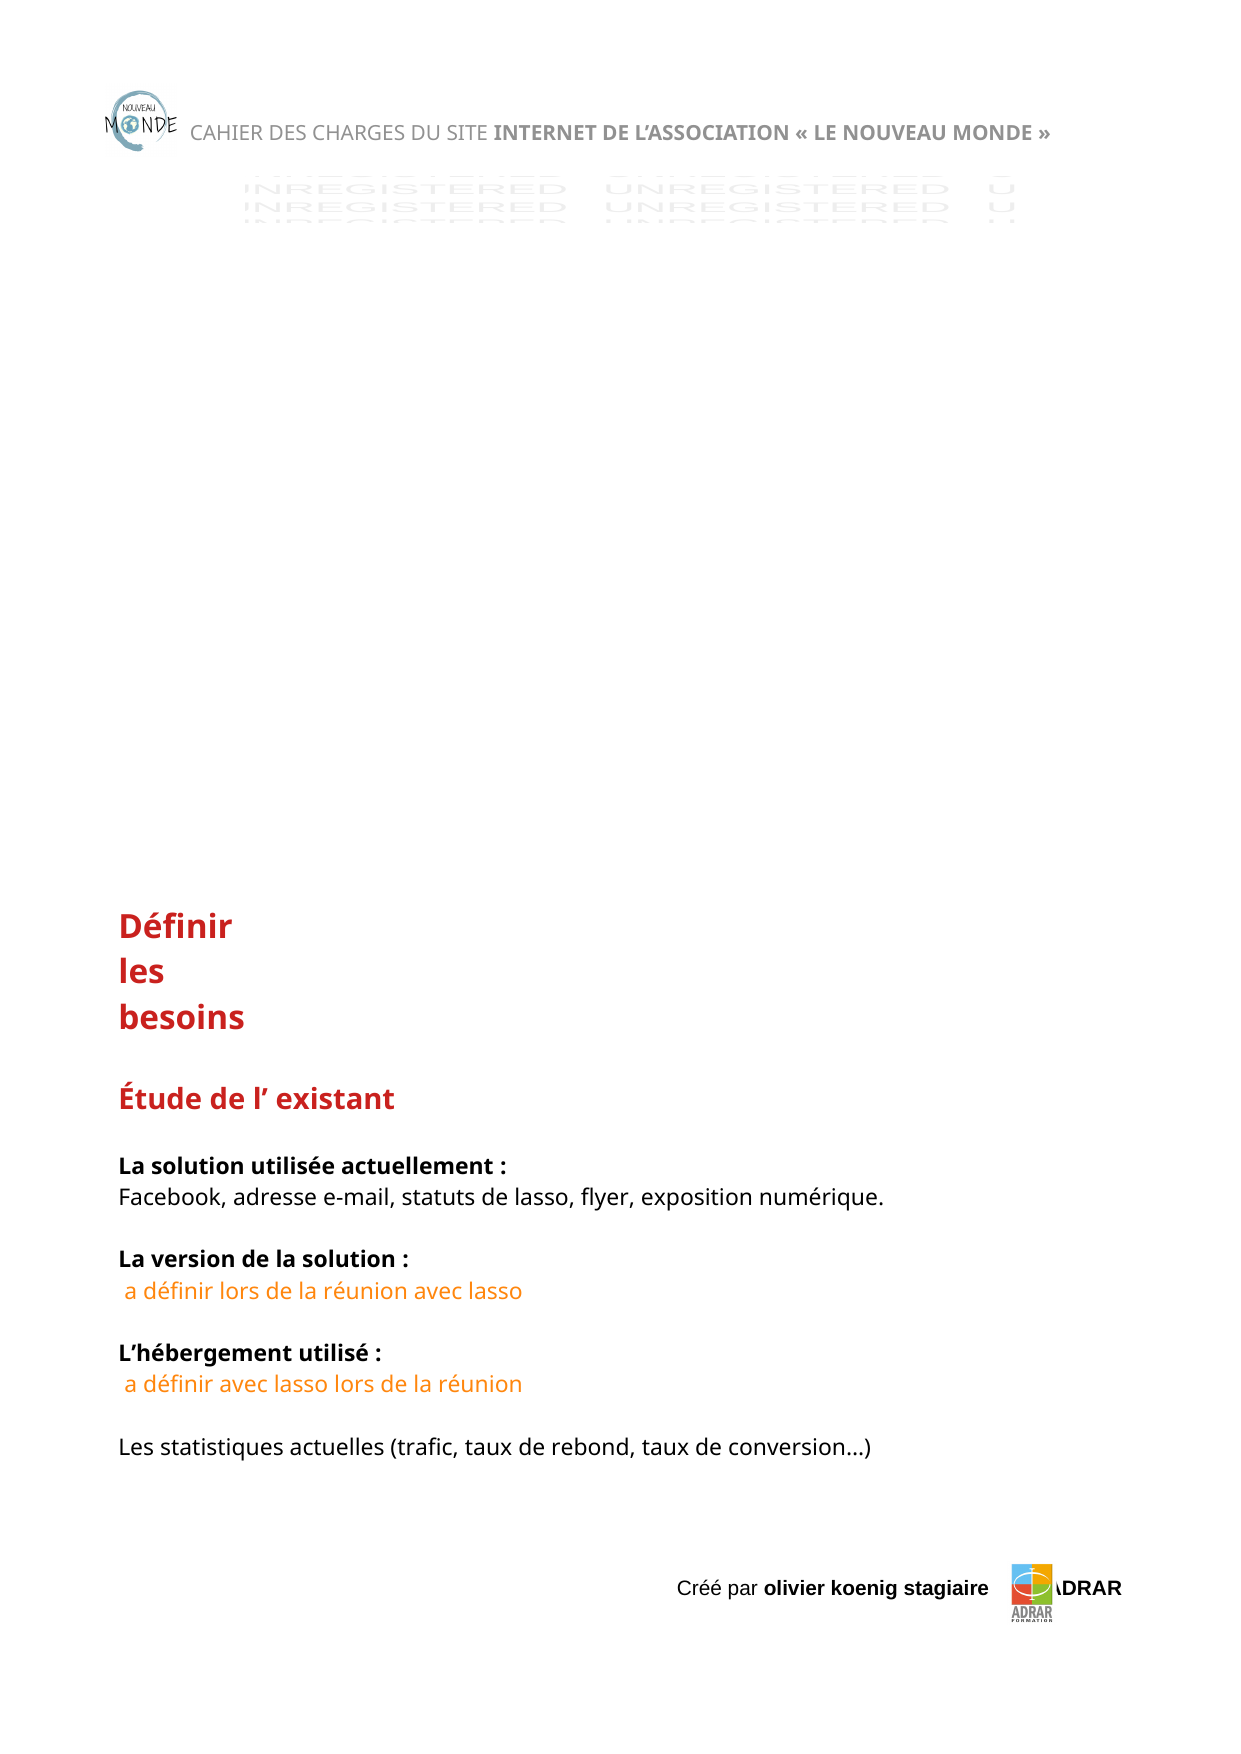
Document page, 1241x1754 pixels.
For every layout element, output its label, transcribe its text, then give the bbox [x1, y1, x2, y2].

picture [1007, 1561, 1057, 1625]
text Les statistiques actuelles (trafic, taux de rebond, taux de conversion…) [118, 1431, 1122, 1462]
text a définir lors de la réunion avec lasso [118, 1274, 1122, 1306]
text a définir avec lasso lors de la réunion [118, 1368, 1122, 1399]
picture [104, 83, 177, 157]
text Définir les besoins [118, 903, 1122, 1039]
text La solution utilisée actuellement : [118, 1149, 1122, 1181]
text Facebook, adresse e-mail, statuts de lasso, flyer, exposition numérique. [118, 1181, 1122, 1212]
text Étude de l’ existant [118, 1079, 1122, 1118]
text La version de la solution : [118, 1243, 1122, 1274]
text L’hébergement utilisé : [118, 1337, 1122, 1368]
